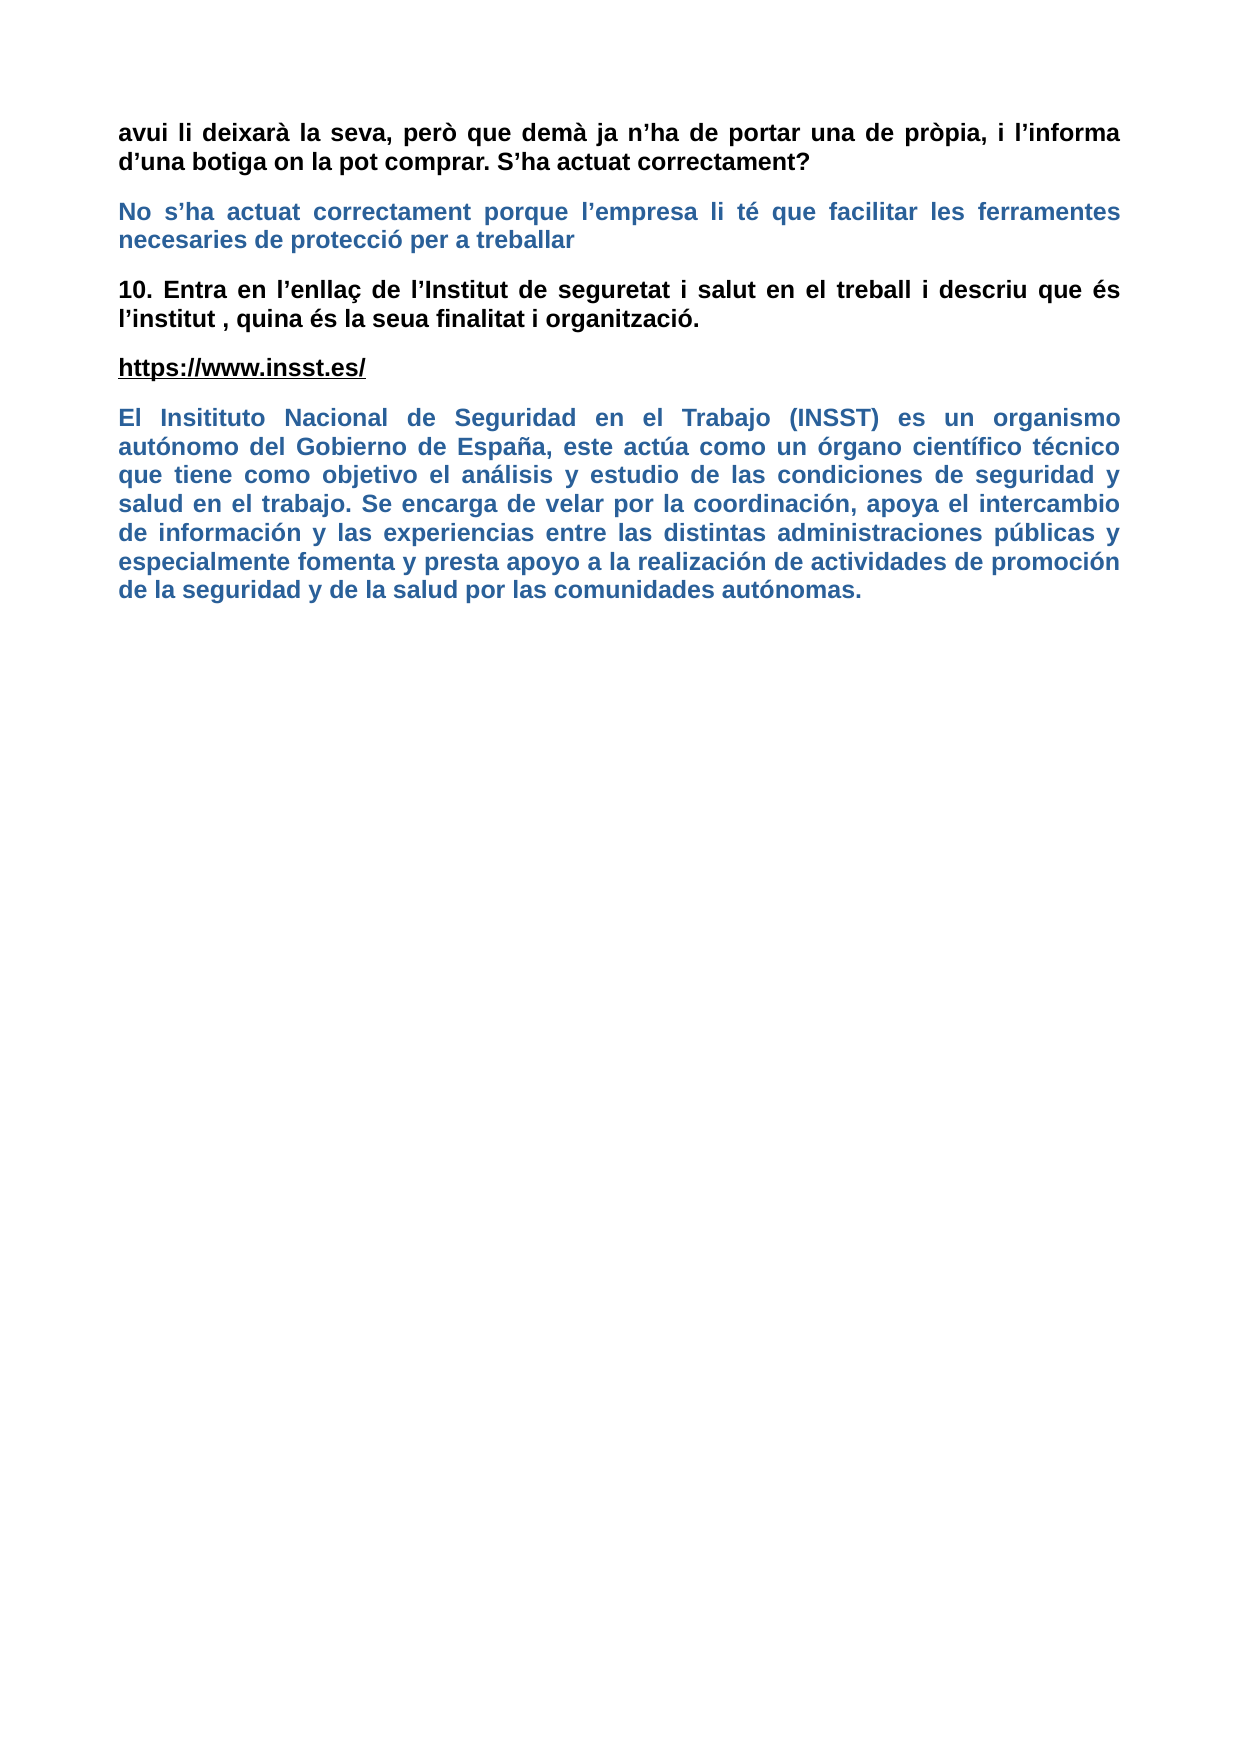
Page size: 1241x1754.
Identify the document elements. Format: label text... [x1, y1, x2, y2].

text https://www.insst.es/ [118, 353, 1122, 382]
text El Insitituto Nacional de Seguridad en el Trabajo (INSST) es un organismo autónomo del Gobierno de España, este actúa como un órgano científico técnico que tiene como objetivo el análisis y estudio de las condiciones de seguridad y salud en el trabajo. Se encarga de velar por la coordinación, apoya el intercambio de información y las experiencias entre las distintas administraciones públicas y especialmente fomenta y presta apoyo a la realización de actividades de promoción de la seguridad y de la salud por las comunidades autónomas. [118, 403, 1122, 604]
text 10. Entra en l’enllaç de l’Institut de seguretat i salut en el treball i descriu que és l’institut , quina és la seua finalitat i organització. [118, 275, 1122, 332]
text No s’ha actuat correctament porque l’empresa li té que facilitar les ferramentes necesaries de protecció per a treballar [118, 196, 1122, 254]
text avui li deixarà la seva, però que demà ja n’ha de portar una de pròpia, i l’informa d’una botiga on la pot comprar. S’ha actuat correctament? [118, 118, 1122, 176]
